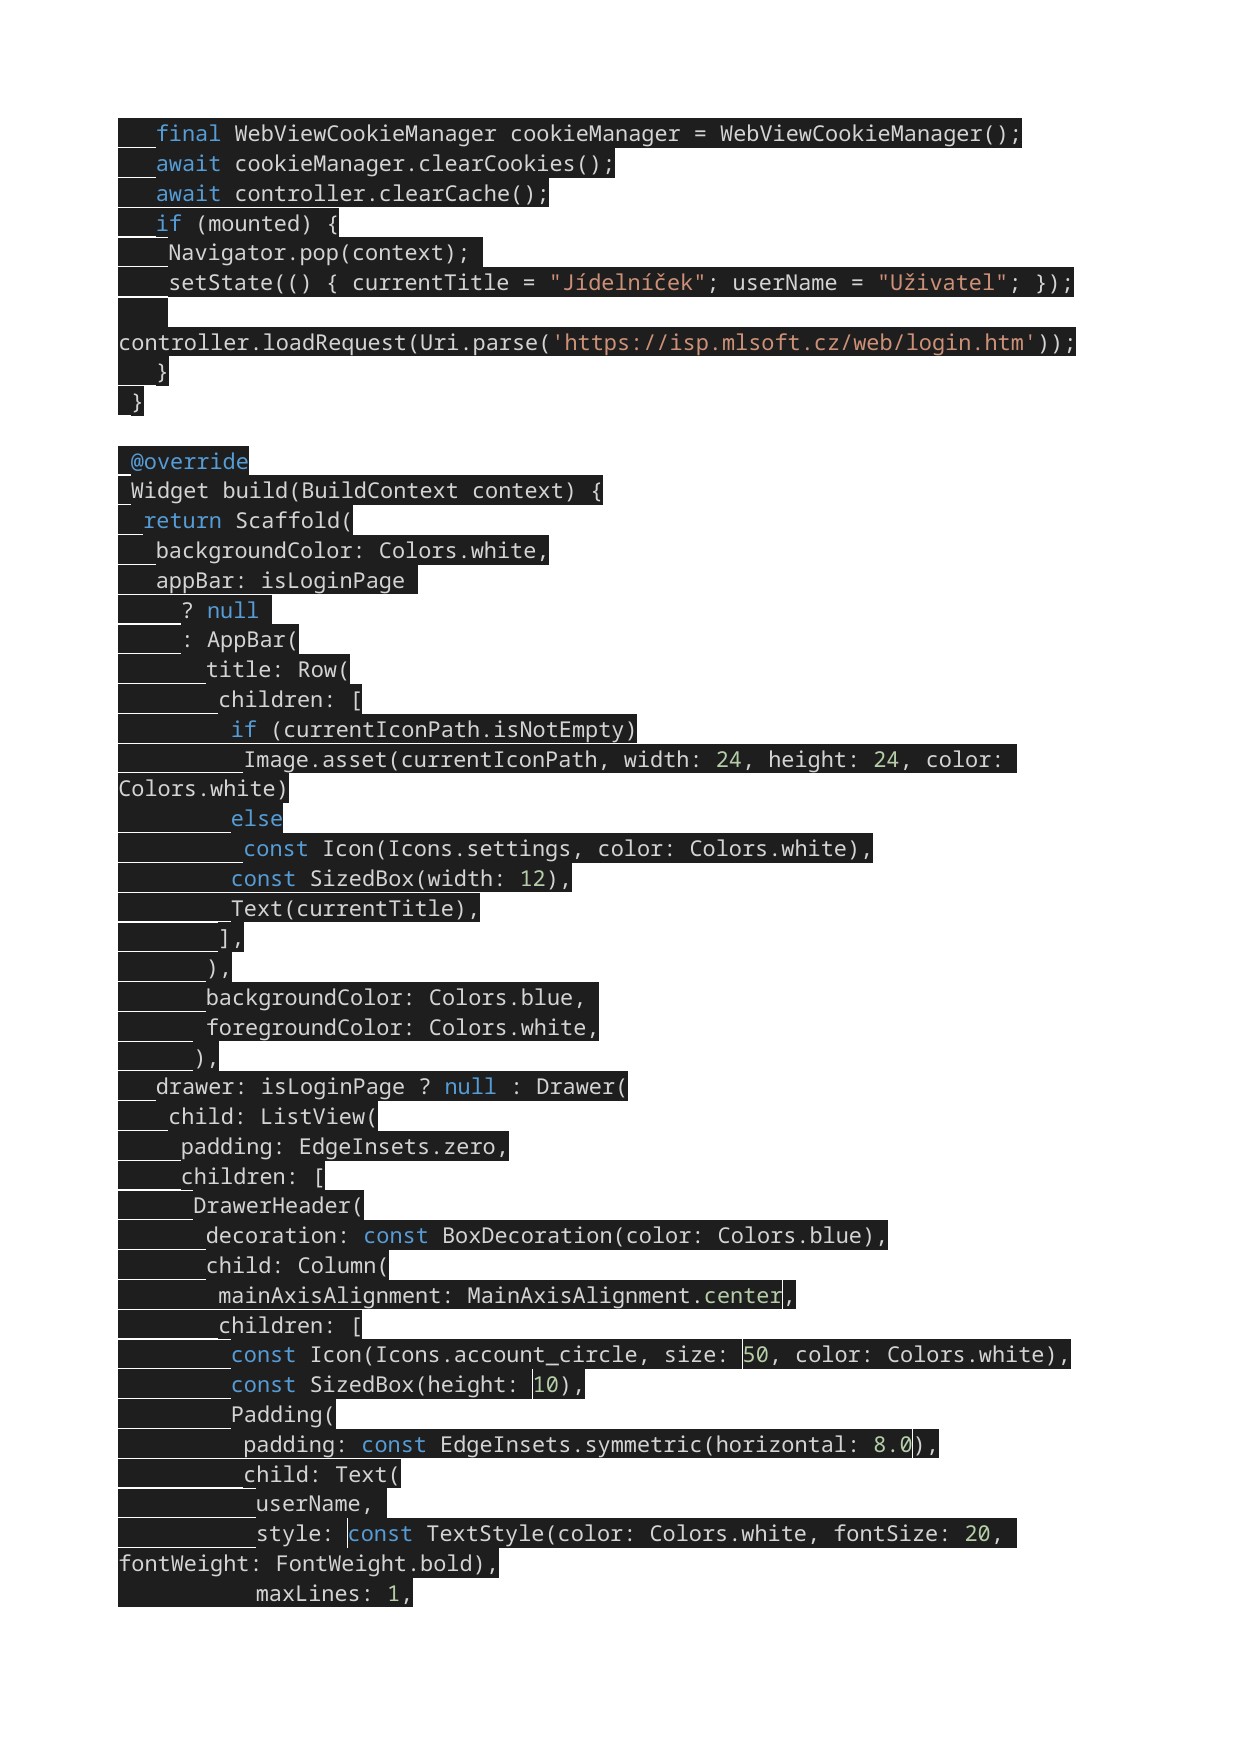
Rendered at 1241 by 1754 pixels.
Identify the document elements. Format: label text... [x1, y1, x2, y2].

text ? null [118, 594, 1122, 624]
text userName, [118, 1488, 1122, 1518]
text @override [118, 446, 1122, 475]
text DrawerHeader( [118, 1190, 1122, 1220]
text ], [118, 922, 1122, 952]
text ), [118, 952, 1122, 982]
text controller.loadRequest(Uri.parse('https://isp.mlsoft.cz/web/login.htm')); [118, 297, 1122, 356]
text child: ListView( [118, 1101, 1122, 1131]
text Text(currentTitle), [118, 892, 1122, 922]
text setState(() { currentTitle = "Jídelníček"; userName = "Uživatel"; }); [118, 267, 1122, 297]
text final WebViewCookieManager cookieManager = WebViewCookieManager(); [118, 118, 1122, 148]
text children: [ [118, 1309, 1122, 1339]
text child: Text( [118, 1458, 1122, 1488]
text const SizedBox(height: 10), [118, 1369, 1122, 1399]
text style: const TextStyle(color: Colors.white, fontSize: 20, fontWeight: FontWeight.bold), [118, 1518, 1122, 1578]
text if (mounted) { [118, 207, 1122, 237]
text await controller.clearCache(); [118, 178, 1122, 207]
text padding: const EdgeInsets.symmetric(horizontal: 8.0), [118, 1429, 1122, 1458]
text backgroundColor: Colors.white, [118, 535, 1122, 565]
text : AppBar( [118, 624, 1122, 654]
text children: [ [118, 684, 1122, 714]
text const SizedBox(width: 12), [118, 863, 1122, 892]
text foregroundColor: Colors.white, [118, 1012, 1122, 1041]
text maxLines: 1, [118, 1578, 1122, 1607]
text padding: EdgeInsets.zero, [118, 1131, 1122, 1161]
text await cookieManager.clearCookies(); [118, 148, 1122, 178]
text decoration: const BoxDecoration(color: Colors.blue), [118, 1220, 1122, 1250]
text child: Column( [118, 1250, 1122, 1280]
text } [118, 356, 1122, 386]
text Image.asset(currentIconPath, width: 24, height: 24, color: Colors.white) [118, 743, 1122, 803]
text Padding( [118, 1399, 1122, 1429]
text mainAxisAlignment: MainAxisAlignment.center, [118, 1280, 1122, 1309]
text } [118, 386, 1122, 416]
text drawer: isLoginPage ? null : Drawer( [118, 1071, 1122, 1101]
text else [118, 803, 1122, 833]
text appBar: isLoginPage [118, 565, 1122, 594]
text children: [ [118, 1161, 1122, 1190]
text if (currentIconPath.isNotEmpty) [118, 714, 1122, 743]
text Widget build(BuildContext context) { [118, 475, 1122, 505]
text ), [118, 1041, 1122, 1071]
text const Icon(Icons.account_circle, size: 50, color: Colors.white), [118, 1339, 1122, 1369]
text return Scaffold( [118, 505, 1122, 535]
text title: Row( [118, 654, 1122, 684]
text backgroundColor: Colors.blue, [118, 982, 1122, 1012]
text Navigator.pop(context); [118, 237, 1122, 267]
text const Icon(Icons.settings, color: Colors.white), [118, 833, 1122, 863]
